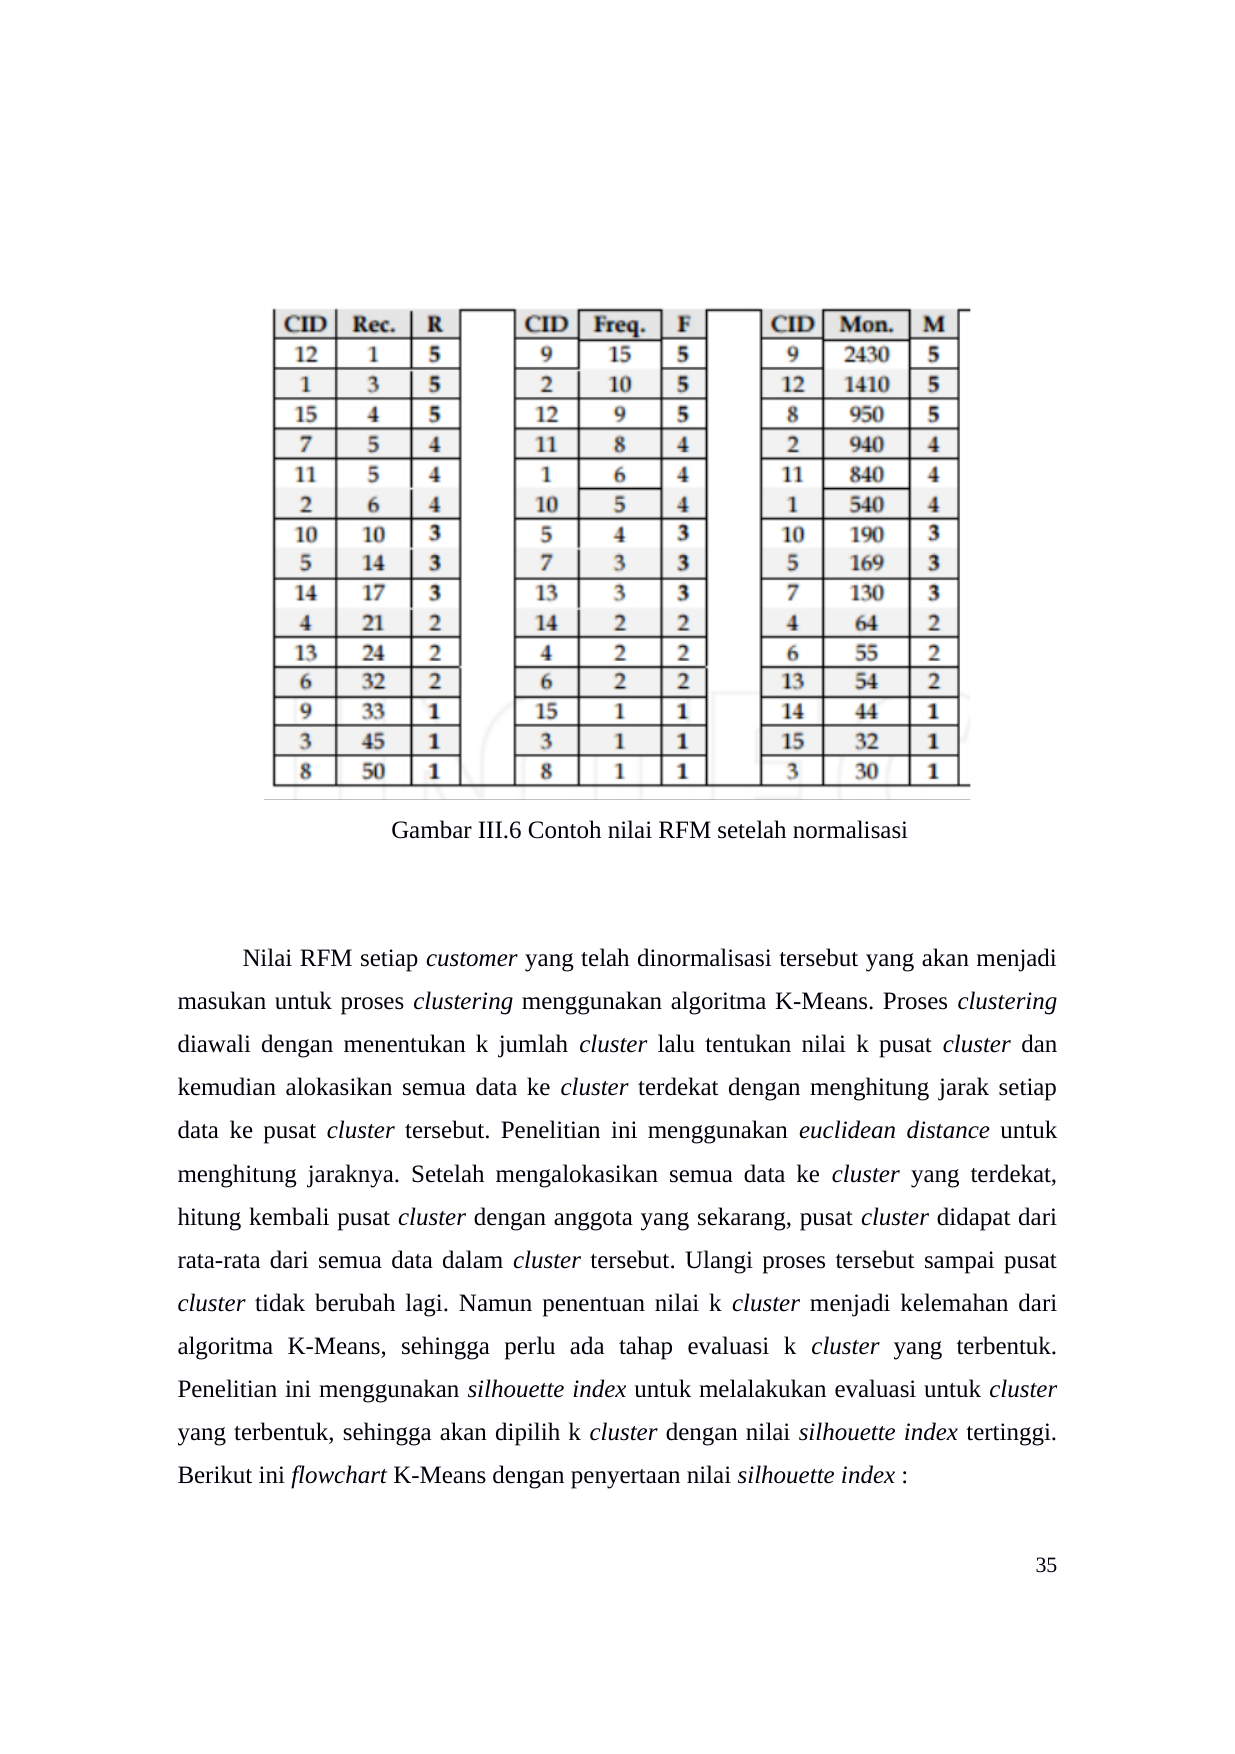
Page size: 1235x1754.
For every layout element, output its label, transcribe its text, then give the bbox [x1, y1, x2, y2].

text Gambar III.6 Contoh nilai RFM setelah normalisasi [177, 300, 1057, 844]
text Nilai RFM setiap customer yang telah dinormalisasi tersebut yang akan menjadi masukan untuk proses clustering menggunakan algoritma K-Means. Proses clustering diawali dengan menentukan k jumlah cluster lalu tentukan nilai k pusat cluster dan kemudian alokasikan semua data ke cluster terdekat dengan menghitung jarak setiap data ke pusat cluster tersebut. Penelitian ini menggunakan euclidean distance untuk menghitung jaraknya. Setelah mengalokasikan semua data ke cluster yang terdekat, hitung kembali pusat cluster dengan anggota yang sekarang, pusat cluster didapat dari rata-rata dari semua data dalam cluster tersebut. Ulangi proses tersebut sampai pusat cluster tidak berubah lagi. Namun penentuan nilai k cluster menjadi kelemahan dari algoritma K-Means, sehingga perlu ada tahap evaluasi k cluster yang terbentuk. Penelitian ini menggunakan silhouette index untuk melalakukan evaluasi untuk cluster yang terbentuk, sehingga akan dipilih k cluster dengan nilai silhouette index tertinggi. Berikut ini flowchart K-Means dengan penyertaan nilai silhouette index : [177, 943, 1057, 1489]
picture [264, 300, 971, 801]
